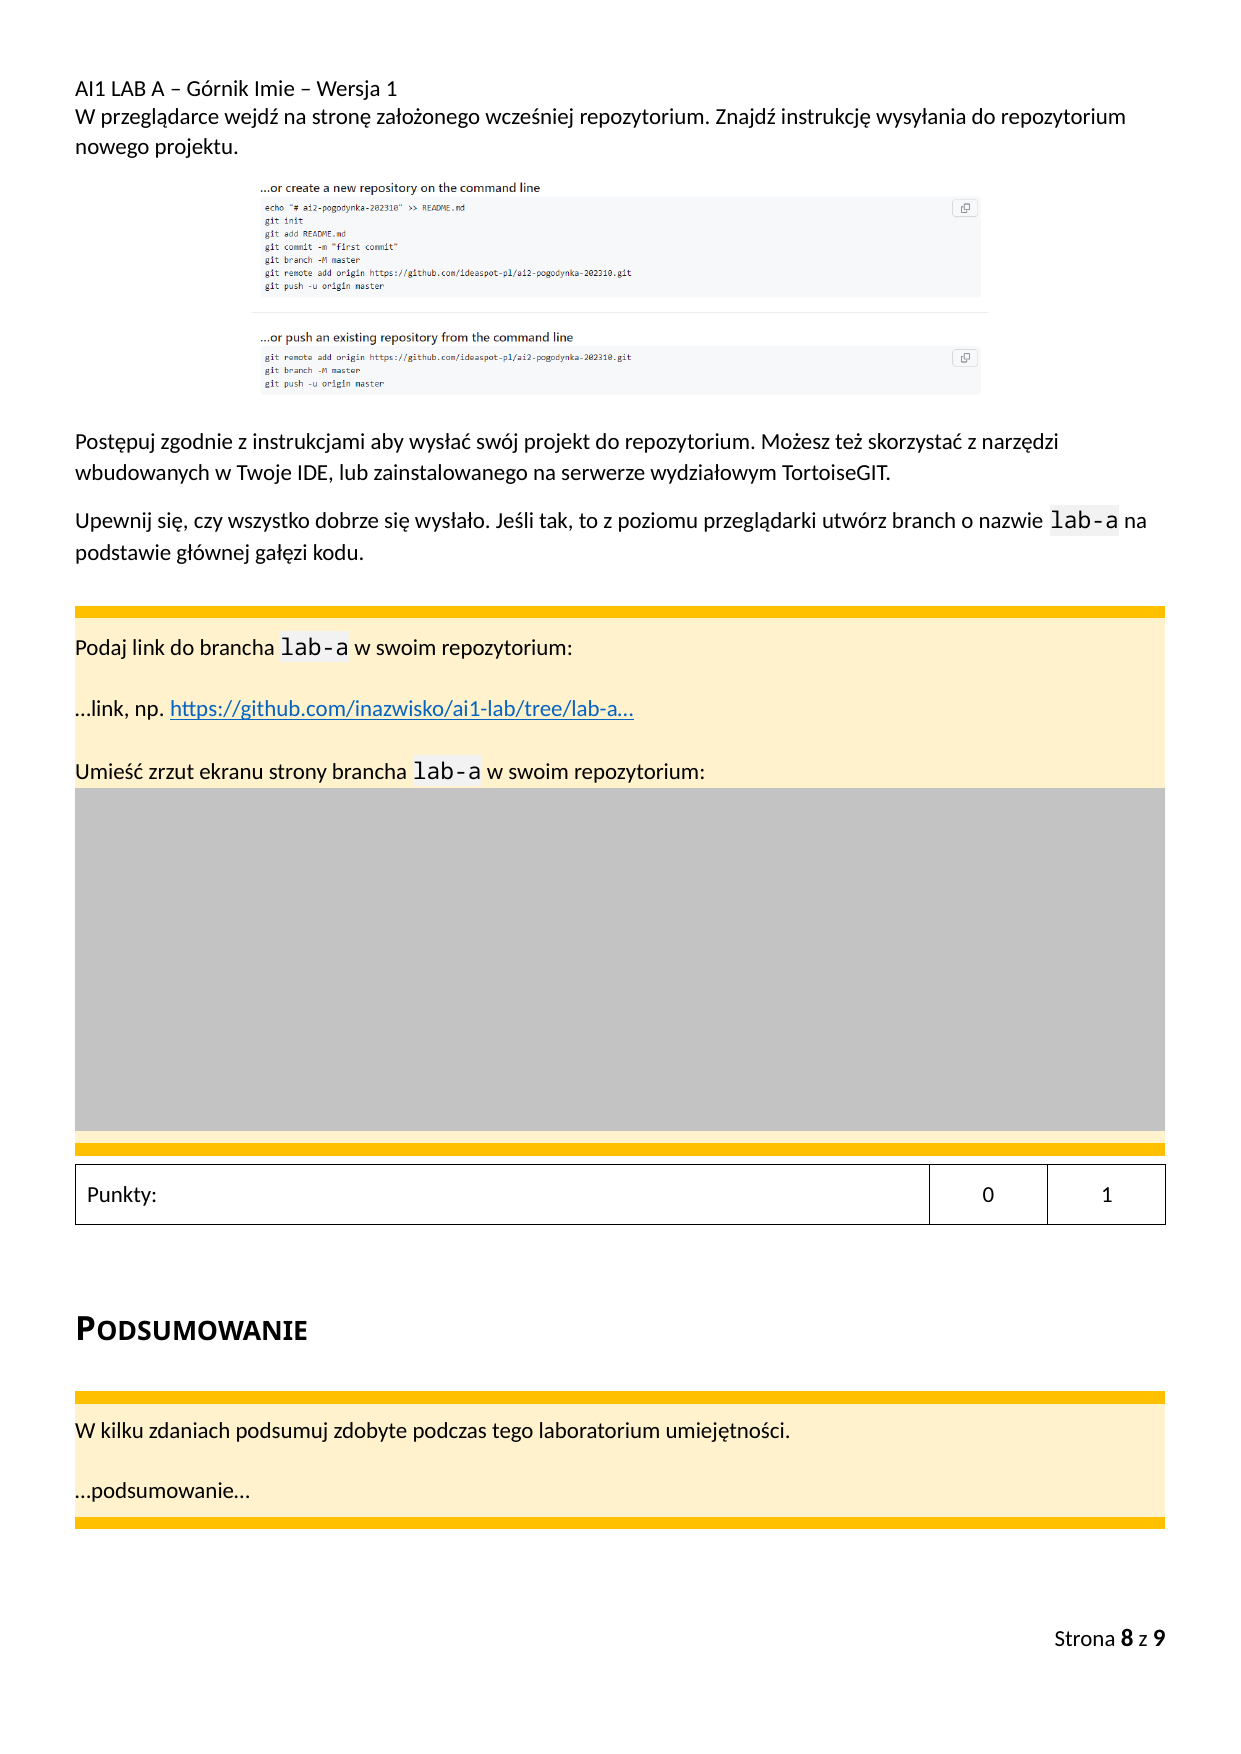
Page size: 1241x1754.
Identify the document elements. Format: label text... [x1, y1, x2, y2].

picture [75, 788, 1166, 1131]
text W kilku zdaniach podsumuj zdobyte podczas tego laboratorium umiejętności. [75, 1404, 1165, 1421]
table_header 1 [1048, 1165, 1165, 1223]
text …podsumowanie… [75, 1452, 1165, 1517]
text W przeglądarce wejdź na stronę założonego wcześniej repozytorium. Znajdź instrukcję wysyłania do repozytorium nowego projektu. [75, 102, 1165, 160]
text Podaj link do brancha lab-a w swoim repozytorium: [75, 618, 1165, 639]
subtitle Podsumowanie [75, 1305, 1165, 1350]
text …link, np. https://github.com/inazwisko/ai1-lab/tree/lab-a… [75, 669, 1165, 700]
table_header Punkty: [76, 1165, 929, 1223]
text Postępuj zgodnie z instrukcjami aby wysłać swój projekt do repozytorium. Możesz też skorzystać z narzędzi wbudowanych w Twoje IDE, lub zainstalowanego na serwerze wydziałowym TortoiseGIT. [75, 427, 1165, 486]
table_header 0 [930, 1165, 1047, 1223]
text Upewnij się, czy wszystko dobrze się wysłało. Jeśli tak, to z poziomu przeglądarki utwórz branch o nazwie lab-a na podstawie głównej gałęzi kodu. [75, 504, 1165, 566]
picture [252, 178, 989, 409]
text Umieść zrzut ekranu strony brancha lab-a w swoim repozytorium: [75, 730, 1165, 764]
